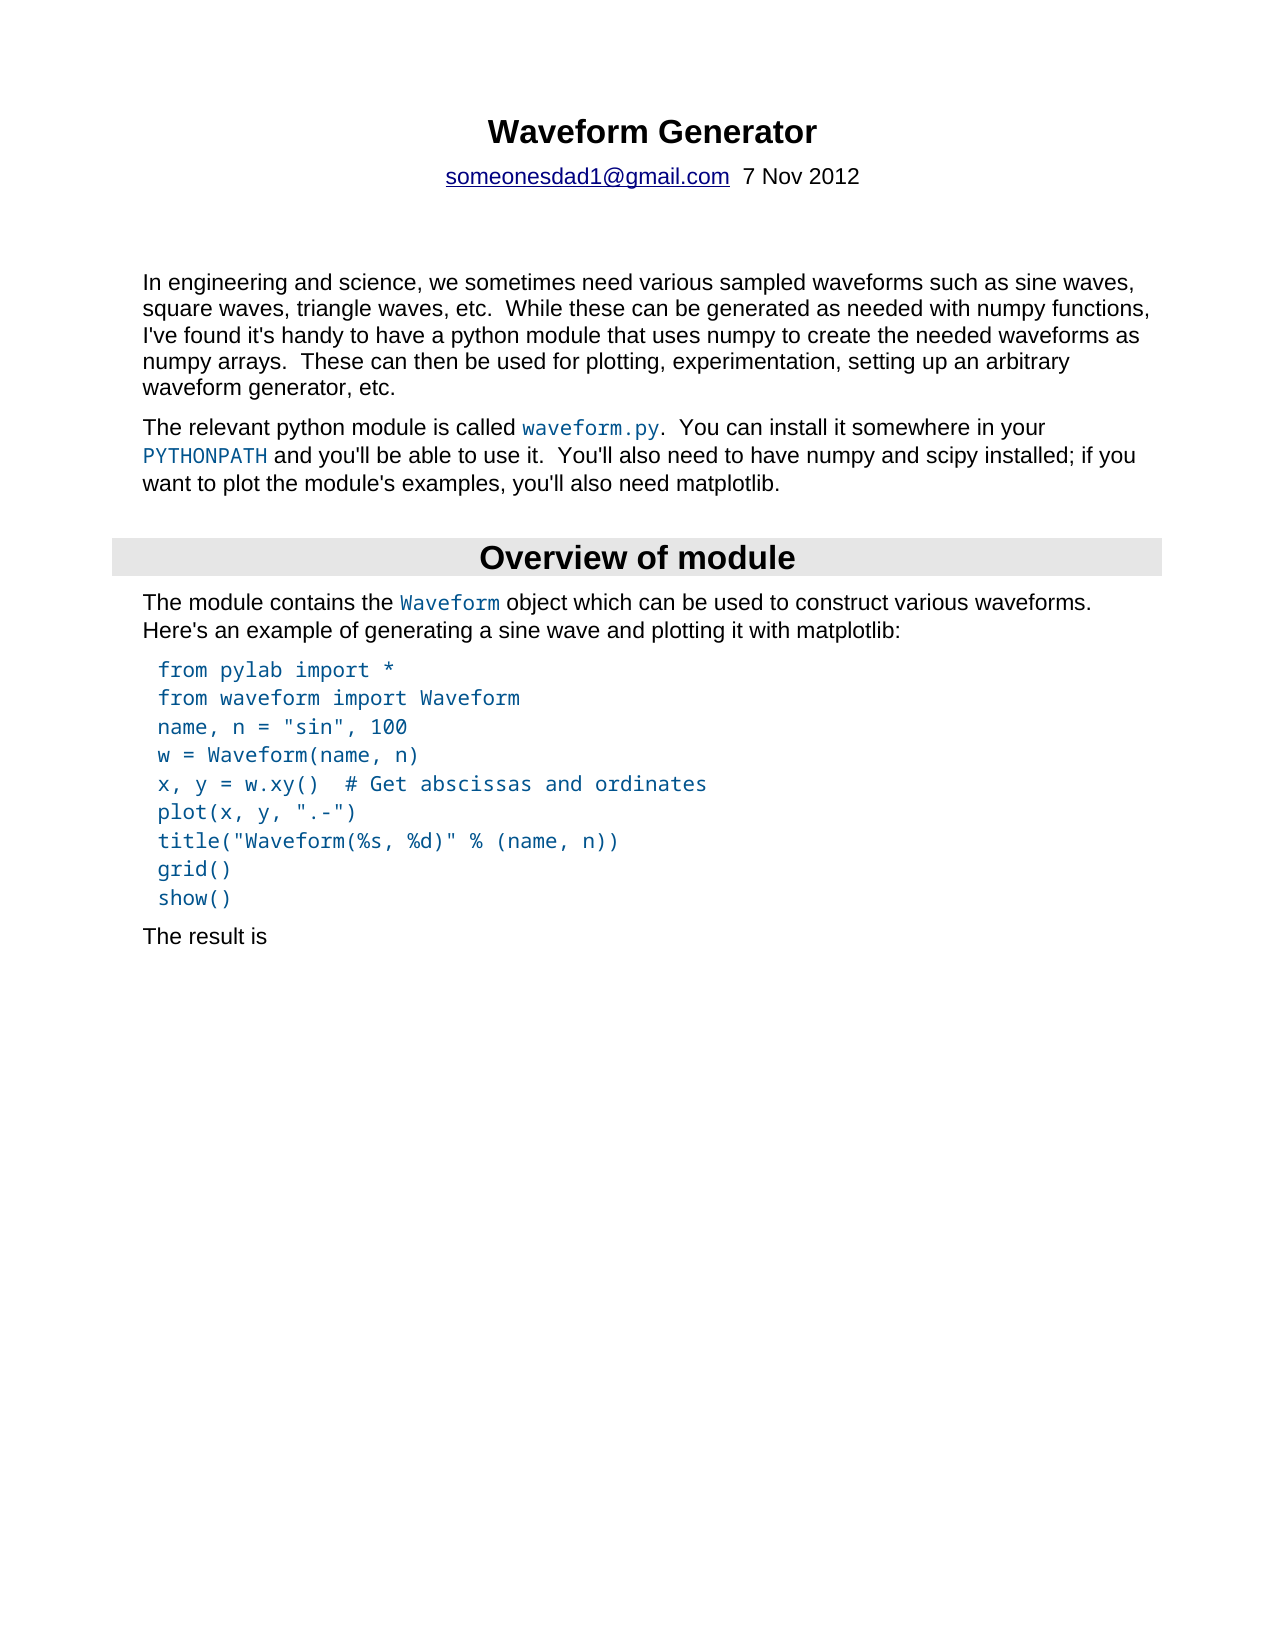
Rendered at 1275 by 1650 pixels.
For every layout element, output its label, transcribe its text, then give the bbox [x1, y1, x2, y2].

title Waveform Generator [142, 112, 1162, 151]
text title("Waveform(%s, %d)" % (name, n)) [157, 826, 1162, 854]
text The module contains the Waveform object which can be used to construct various waveforms. Here's an example of generating a sine wave and plotting it with matplotlib: [142, 588, 1162, 643]
text from pylab import * [157, 655, 1162, 683]
text The result is [142, 923, 1162, 949]
text show() [157, 883, 1162, 911]
text grid() [157, 854, 1162, 883]
text The relevant python module is called waveform.py. You can install it somewhere in your PYTHONPATH and you'll be able to use it. You'll also need to have numpy and scipy installed; if you want to plot the module's examples, you'll also need matplotlib. [142, 413, 1162, 496]
text name, n = "sin", 100 [157, 712, 1162, 740]
subtitle someonesdad1@gmail.com 7 Nov 2012 [142, 163, 1162, 189]
subtitle Overview of module [112, 538, 1162, 576]
text w = Waveform(name, n) [157, 740, 1162, 769]
text x, y = w.xy() # Get abscissas and ordinates [157, 769, 1162, 797]
text In engineering and science, we sometimes need various sampled waveforms such as sine waves, square waves, triangle waves, etc. While these can be generated as needed with numpy functions, I've found it's handy to have a python module that uses numpy to create the needed waveforms as numpy arrays. These can then be used for plotting, experimentation, setting up an arbitrary waveform generator, etc. [142, 269, 1162, 401]
text from waveform import Waveform [157, 683, 1162, 712]
text plot(x, y, ".-") [157, 797, 1162, 826]
